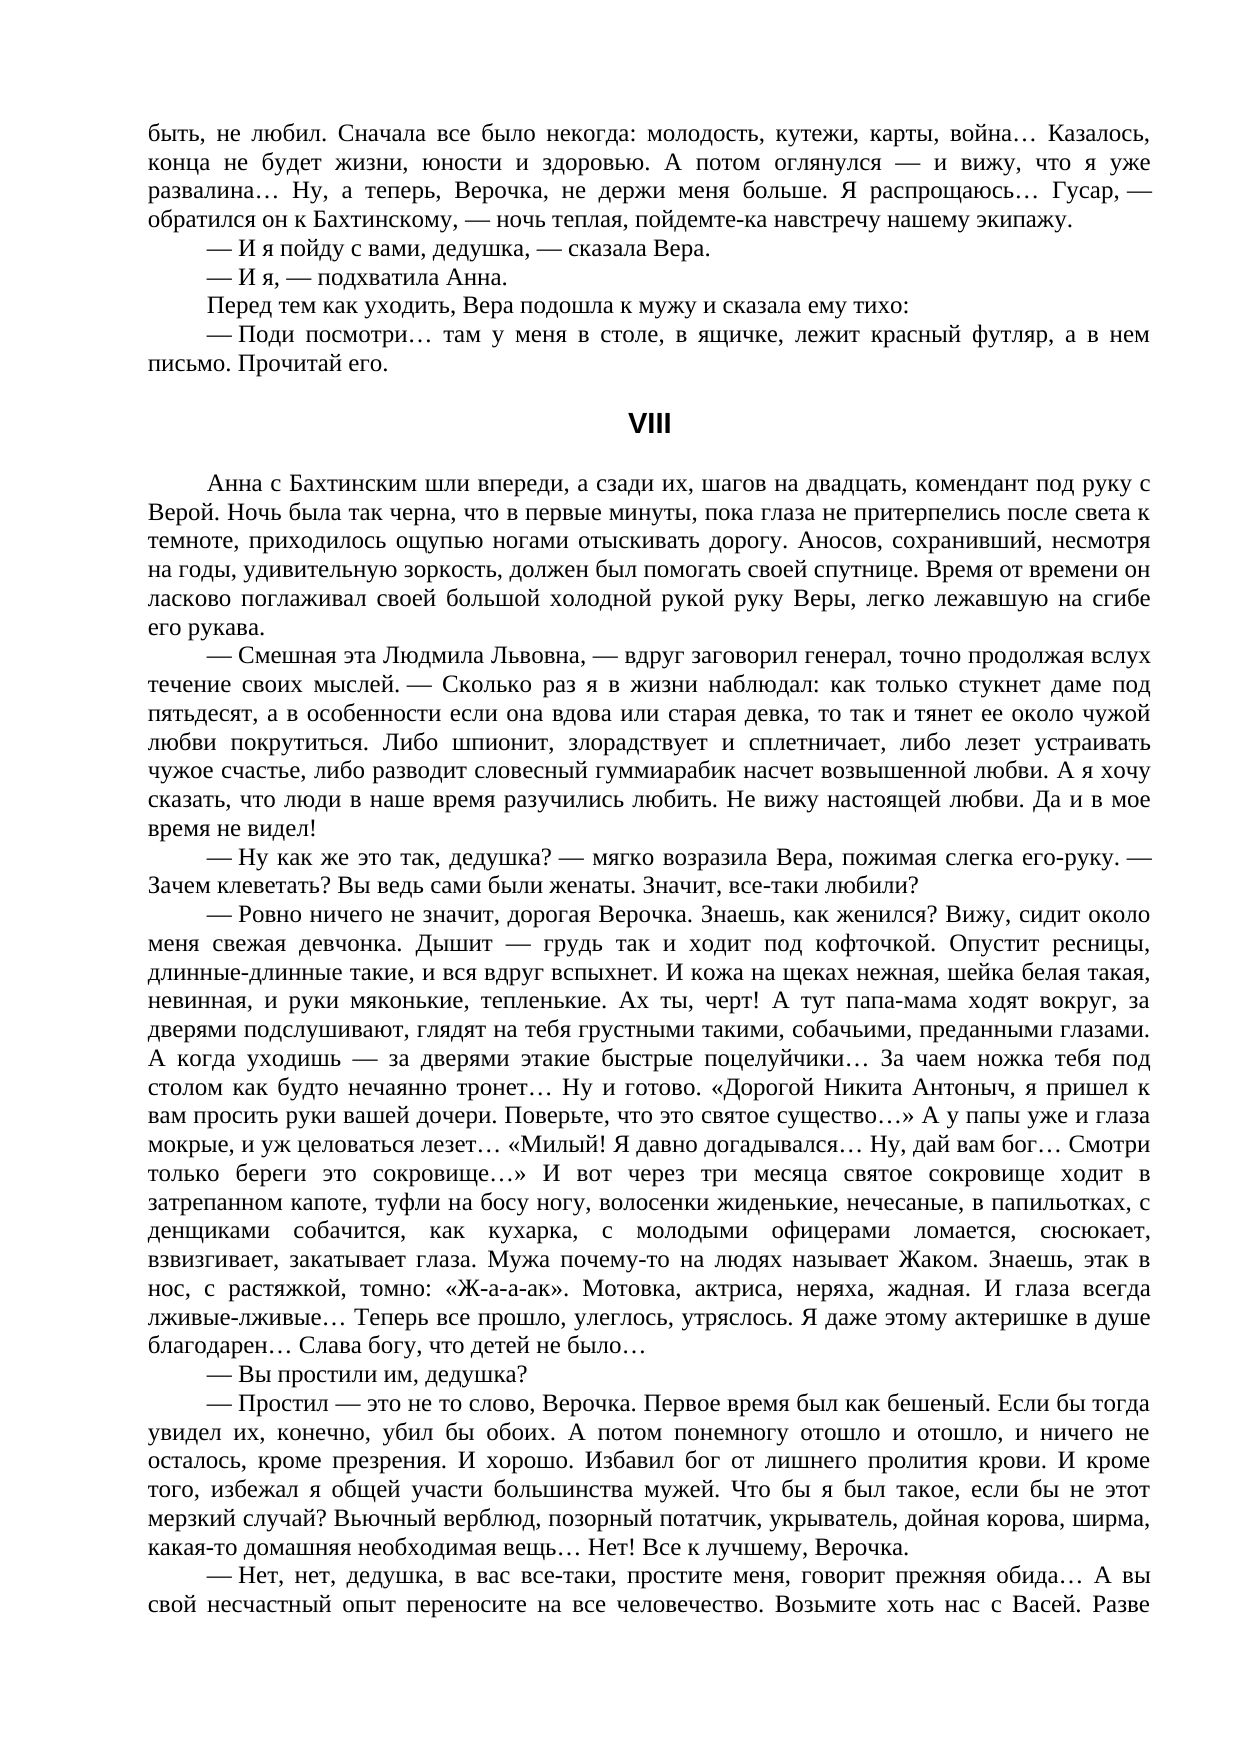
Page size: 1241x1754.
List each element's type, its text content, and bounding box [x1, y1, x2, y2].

text — Ровно ничего не значит, дорогая Верочка. Знаешь, как женился? Вижу, сидит около меня свежая девчонка. Дышит — грудь так и ходит под кофточкой. Опустит ресницы, длинные-длинные такие, и вся вдруг вспыхнет. И кожа на щеках нежная, шейка белая такая, невинная, и руки мяконькие, тепленькие. Ах ты, черт! А тут папа-мама ходят вокруг, за дверями подслушивают, глядят на тебя грустными такими, собачьими, преданными глазами. А когда уходишь — за дверями этакие быстрые поцелуйчики… За чаем ножка тебя под столом как будто нечаянно тронет… Ну и готово. «Дорогой Никита Антоныч, я пришел к вам просить руки вашей дочери. Поверьте, что это святое существо…» А у папы уже и глаза мокрые, и уж целоваться лезет… «Милый! Я давно догадывался… Ну, дай вам бог… Смотри только береги это сокровище…» И вот через три месяца святое сокровище ходит в затрепанном капоте, туфли на босу ногу, волосенки жиденькие, нечесаные, в папильотках, с денщиками собачится, как кухарка, с молодыми офицерами ломается, сюсюкает, взвизгивает, закатывает глаза. Мужа почему-то на людях называет Жаком. Знаешь, этак в нос, с растяжкой, томно: «Ж-а-а-ак». Мотовка, актриса, неряха, жадная. И глаза всегда лживые-лживые… Теперь все прошло, улеглось, утряслось. Я даже этому актеришке в душе благодарен… Слава богу, что детей не было… [148, 899, 1152, 1359]
text — Ну как же это так, дедушка? — мягко возразила Вера, пожимая слегка его-руку. — Зачем клеветать? Вы ведь сами были женаты. Значит, все-таки любили? [148, 842, 1152, 899]
text Анна с Бахтинским шли впереди, а сзади их, шагов на двадцать, комендант под руку с Верой. Ночь была так черна, что в первые минуты, пока глаза не притерпелись после света к темноте, приходилось ощупью ногами отыскивать дорогу. Аносов, сохранивший, несмотря на годы, удивительную зоркость, должен был помогать своей спутнице. Время от времени он ласково поглаживал своей большой холодной рукой руку Веры, легко лежавшую на сгибе его рукава. [148, 468, 1152, 640]
text — И я, — подхватила Анна. [148, 262, 1152, 291]
subtitle VIII [148, 406, 1152, 439]
text — Поди посмотри… там у меня в столе, в ящичке, лежит красный футляр, а в нем письмо. Прочитай его. [148, 319, 1152, 377]
text — И я пойду с вами, дедушка, — сказала Вера. [148, 233, 1152, 262]
text Перед тем как уходить, Вера подошла к мужу и сказала ему тихо: [148, 291, 1152, 319]
text — Нет, нет, дедушка, в вас все-таки, простите меня, говорит прежняя обида… А вы свой несчастный опыт переносите на все человечество. Возьмите хоть нас с Васей. Разве [148, 1560, 1152, 1618]
text — Смешная эта Людмила Львовна, — вдруг заговорил генерал, точно продолжая вслух течение своих мыслей. — Сколько раз я в жизни наблюдал: как только стукнет даме под пятьдесят, а в особенности если она вдова или старая девка, то так и тянет ее около чужой любви покрутиться. Либо шпионит, злорадствует и сплетничает, либо лезет устраивать чужое счастье, либо разводит словесный гуммиарабик насчет возвышенной любви. А я хочу сказать, что люди в наше время разучились любить. Не вижу настоящей любви. Да и в мое время не видел! [148, 640, 1152, 842]
text — Вы простили им, дедушка? [148, 1359, 1152, 1388]
text быть, не любил. Сначала все было некогда: молодость, кутежи, карты, война… Казалось, конца не будет жизни, юности и здоровью. А потом оглянулся — и вижу, что я уже развалина… Ну, а теперь, Верочка, не держи меня больше. Я распрощаюсь… Гусар, — обратился он к Бахтинскому, — ночь теплая, пойдемте-ка навстречу нашему экипажу. [148, 118, 1152, 233]
text — Простил — это не то слово, Верочка. Первое время был как бешеный. Если бы тогда увидел их, конечно, убил бы обоих. А потом понемногу отошло и отошло, и ничего не осталось, кроме презрения. И хорошо. Избавил бог от лишнего пролития крови. И кроме того, избежал я общей участи большинства мужей. Что бы я был такое, если бы не этот мерзкий случай? Вьючный верблюд, позорный потатчик, укрыватель, дойная корова, ширма, какая-то домашняя необходимая вещь… Нет! Все к лучшему, Верочка. [148, 1388, 1152, 1560]
